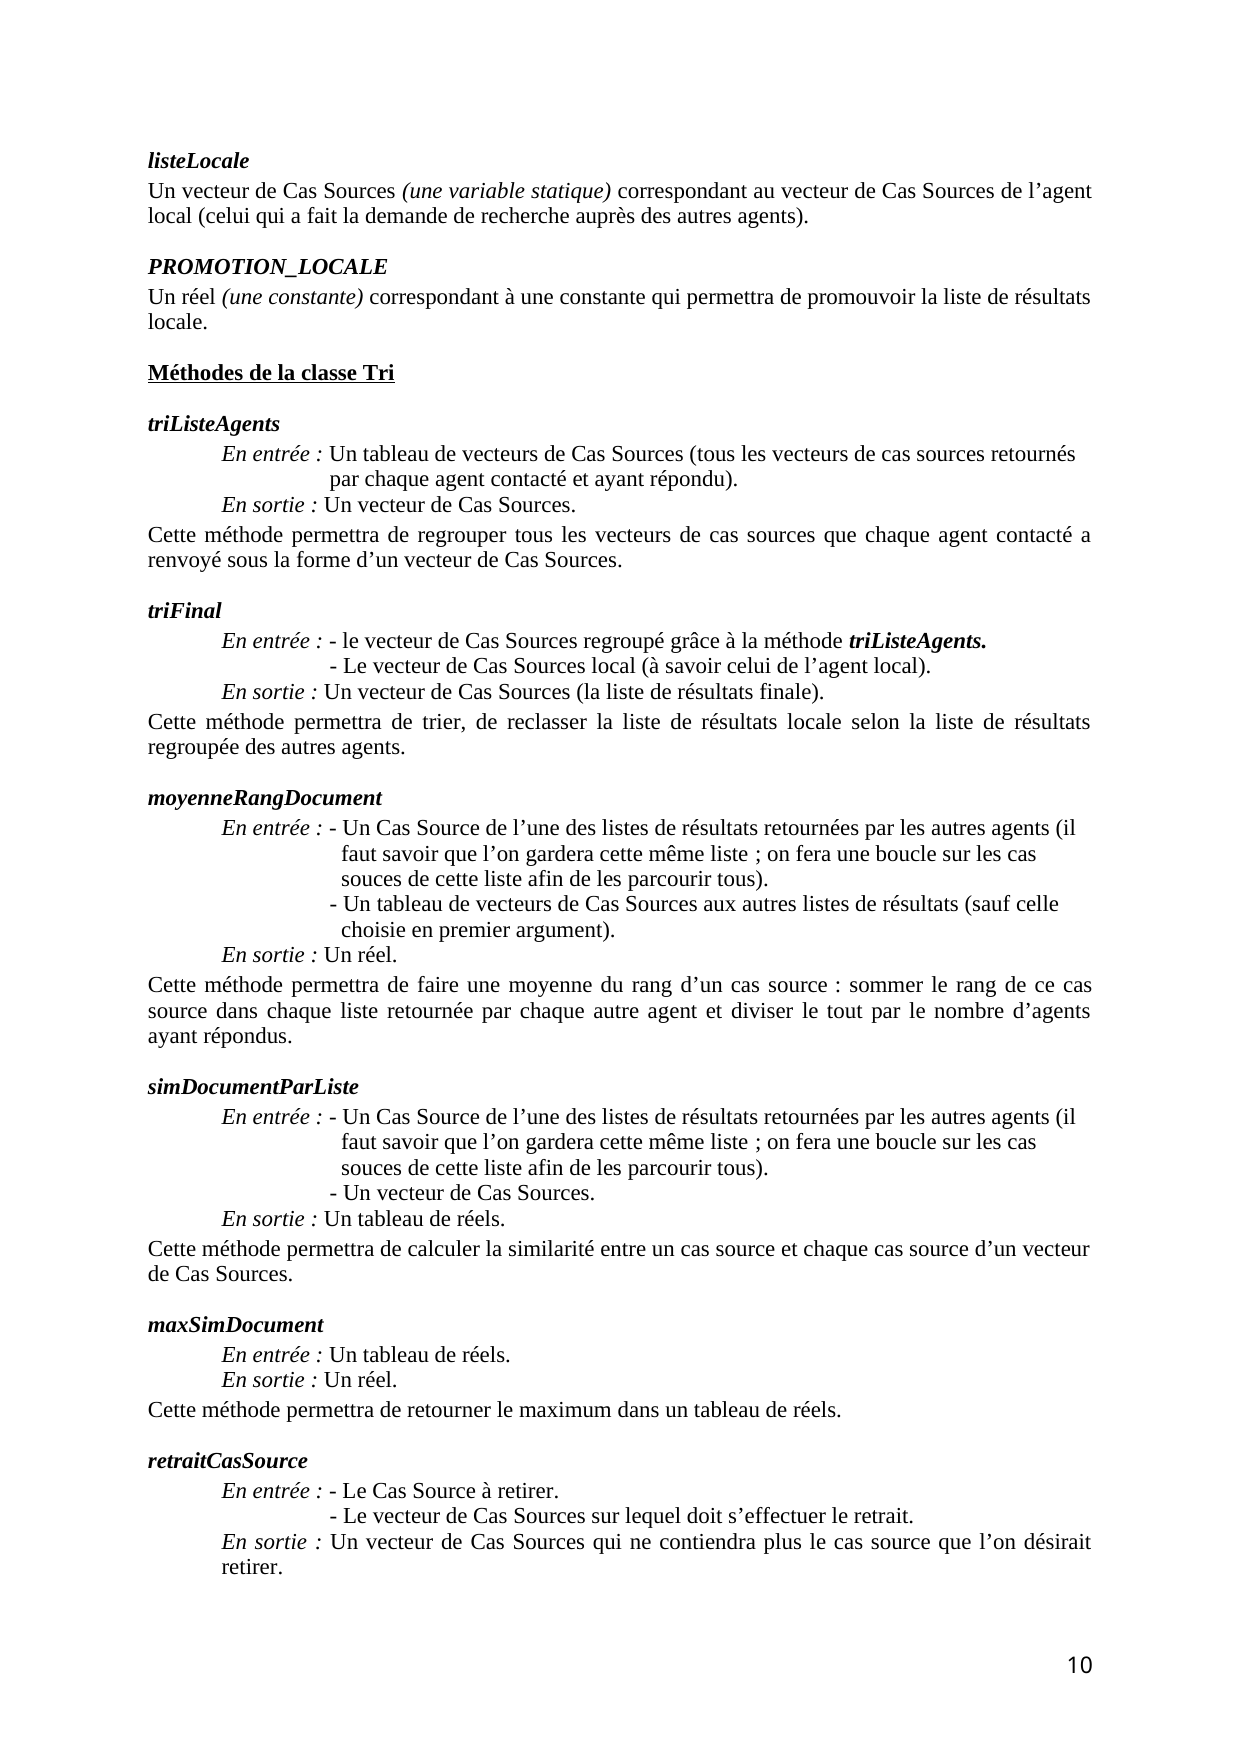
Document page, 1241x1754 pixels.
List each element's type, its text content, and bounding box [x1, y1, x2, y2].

text En entrée : Un tableau de réels. [221, 1342, 1092, 1367]
text En sortie : Un vecteur de Cas Sources qui ne contiendra plus le cas source que l’on désirait retirer. [221, 1529, 1092, 1580]
text souces de cette liste afin de les parcourir tous). [295, 866, 1092, 891]
text Un réel (une constante) correspondant à une constante qui permettra de promouvoir la liste de résultats locale. [148, 284, 1092, 335]
text Cette méthode permettra de retourner le maximum dans un tableau de réels. [148, 1397, 1092, 1423]
text En entrée : - le vecteur de Cas Sources regroupé grâce à la méthode triListeAgents. [148, 628, 1092, 653]
text En entrée : - Un Cas Source de l’une des listes de résultats retournées par les autres agents (il [148, 1104, 1092, 1129]
text - Un vecteur de Cas Sources. [295, 1180, 1092, 1206]
text souces de cette liste afin de les parcourir tous). [295, 1155, 1092, 1180]
text Cette méthode permettra de calculer la similarité entre un cas source et chaque cas source d’un vecteur de Cas Sources. [148, 1236, 1092, 1286]
subtitle triFinal [148, 598, 1092, 623]
subtitle PROMOTION_LOCALE [148, 254, 1092, 279]
subtitle moyenneRangDocument [148, 785, 1092, 811]
text En entrée : - Le Cas Source à retirer. [221, 1478, 1092, 1503]
subtitle simDocumentParListe [148, 1074, 1092, 1099]
text En sortie : Un vecteur de Cas Sources (la liste de résultats finale). [148, 679, 1092, 704]
text Cette méthode permettra de regrouper tous les vecteurs de cas sources que chaque agent contacté a renvoyé sous la forme d’un vecteur de Cas Sources. [148, 522, 1092, 573]
text - Le vecteur de Cas Sources local (à savoir celui de l’agent local). [295, 653, 1092, 679]
text choisie en premier argument). [295, 917, 1092, 942]
subtitle Méthodes de la classe Tri [148, 360, 1092, 386]
text En entrée : Un tableau de vecteurs de Cas Sources (tous les vecteurs de cas sources retournés [148, 441, 1092, 466]
text En sortie : Un tableau de réels. [148, 1206, 1092, 1231]
text par chaque agent contacté et ayant répondu). [221, 466, 1092, 492]
text faut savoir que l’on gardera cette même liste ; on fera une boucle sur les cas [295, 841, 1092, 866]
text - Un tableau de vecteurs de Cas Sources aux autres listes de résultats (sauf celle [295, 891, 1092, 917]
subtitle maxSimDocument [148, 1312, 1092, 1337]
text En sortie : Un vecteur de Cas Sources. [148, 492, 1092, 517]
subtitle triListeAgents [148, 411, 1092, 436]
text - Le vecteur de Cas Sources sur lequel doit s’effectuer le retrait. [295, 1503, 1092, 1529]
text Cette méthode permettra de faire une moyenne du rang d’un cas source : sommer le rang de ce cas source dans chaque liste retournée par chaque autre agent et diviser le tout par le nombre d’agents ayant répondus. [148, 972, 1092, 1048]
text En sortie : Un réel. [148, 942, 1092, 968]
subtitle listeLocale [148, 148, 1092, 173]
text Cette méthode permettra de trier, de reclasser la liste de résultats locale selon la liste de résultats regroupée des autres agents. [148, 709, 1092, 760]
text Un vecteur de Cas Sources (une variable statique) correspondant au vecteur de Cas Sources de l’agent local (celui qui a fait la demande de recherche auprès des autres agents). [148, 178, 1092, 228]
text En entrée : - Un Cas Source de l’une des listes de résultats retournées par les autres agents (il [148, 815, 1092, 841]
text En sortie : Un réel. [148, 1367, 1092, 1393]
subtitle retraitCasSource [148, 1448, 1092, 1473]
text faut savoir que l’on gardera cette même liste ; on fera une boucle sur les cas [295, 1129, 1092, 1155]
